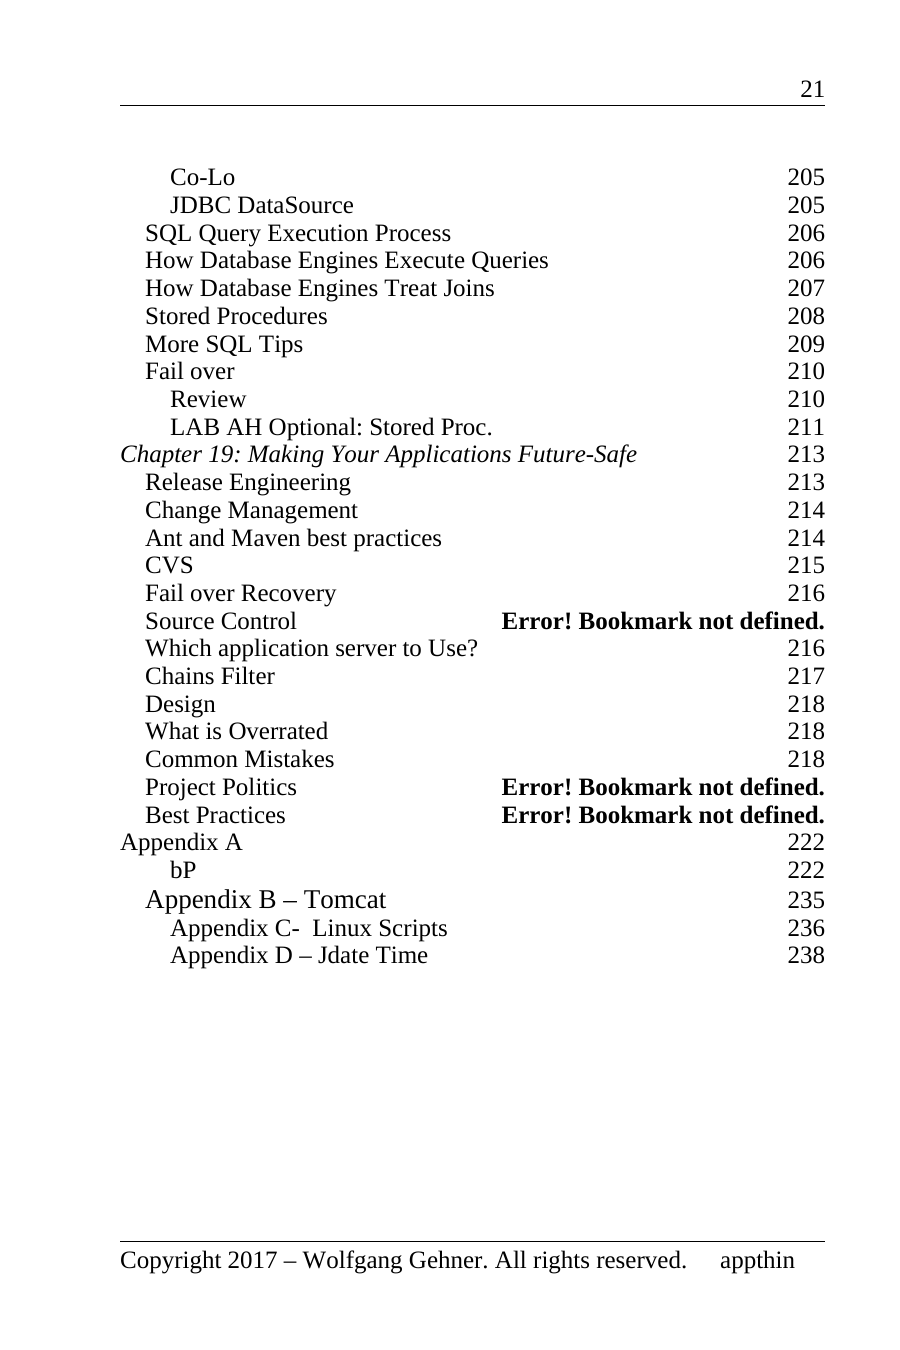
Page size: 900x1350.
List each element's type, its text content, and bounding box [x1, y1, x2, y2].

text Review 210 [170, 385, 825, 413]
text bP 222 [170, 856, 825, 884]
text Appendix D – Jdate Time 238 [170, 942, 825, 969]
text CVS 215 [145, 551, 825, 579]
text LAB AH Optional: Stored Proc. 211 [170, 413, 825, 441]
text More SQL Tips 209 [145, 330, 825, 357]
text What is Overrated 218 [145, 718, 825, 745]
text Fail over Recovery 216 [145, 579, 825, 607]
text How Database Engines Treat Joins 207 [145, 274, 825, 302]
text How Database Engines Execute Queries 206 [145, 247, 825, 274]
text Common Mistakes 218 [145, 745, 825, 773]
text JDBC DataSource 205 [170, 191, 825, 219]
text SQL Query Execution Process 206 [145, 219, 825, 247]
text Project Politics Error! Bookmark not defined. [145, 773, 825, 801]
text Which application server to Use? 216 [145, 634, 825, 662]
text Appendix A 222 [120, 828, 825, 856]
text Source Control Error! Bookmark not defined. [145, 607, 825, 634]
text Design 218 [145, 690, 825, 718]
text Chapter 19: Making Your Applications Future-Safe 213 [120, 441, 825, 468]
text Stored Procedures 208 [145, 302, 825, 330]
text Best Practices Error! Bookmark not defined. [145, 801, 825, 828]
text Co-Lo 205 [170, 163, 825, 191]
text Appendix C- Linux Scripts 236 [170, 914, 825, 942]
text Change Management 214 [145, 496, 825, 524]
text Appendix B – Tomcat 235 [145, 884, 825, 914]
text Ant and Maven best practices 214 [145, 524, 825, 551]
text Fail over 210 [145, 357, 825, 385]
text Chains Filter 217 [145, 662, 825, 690]
text Release Engineering 213 [145, 468, 825, 496]
